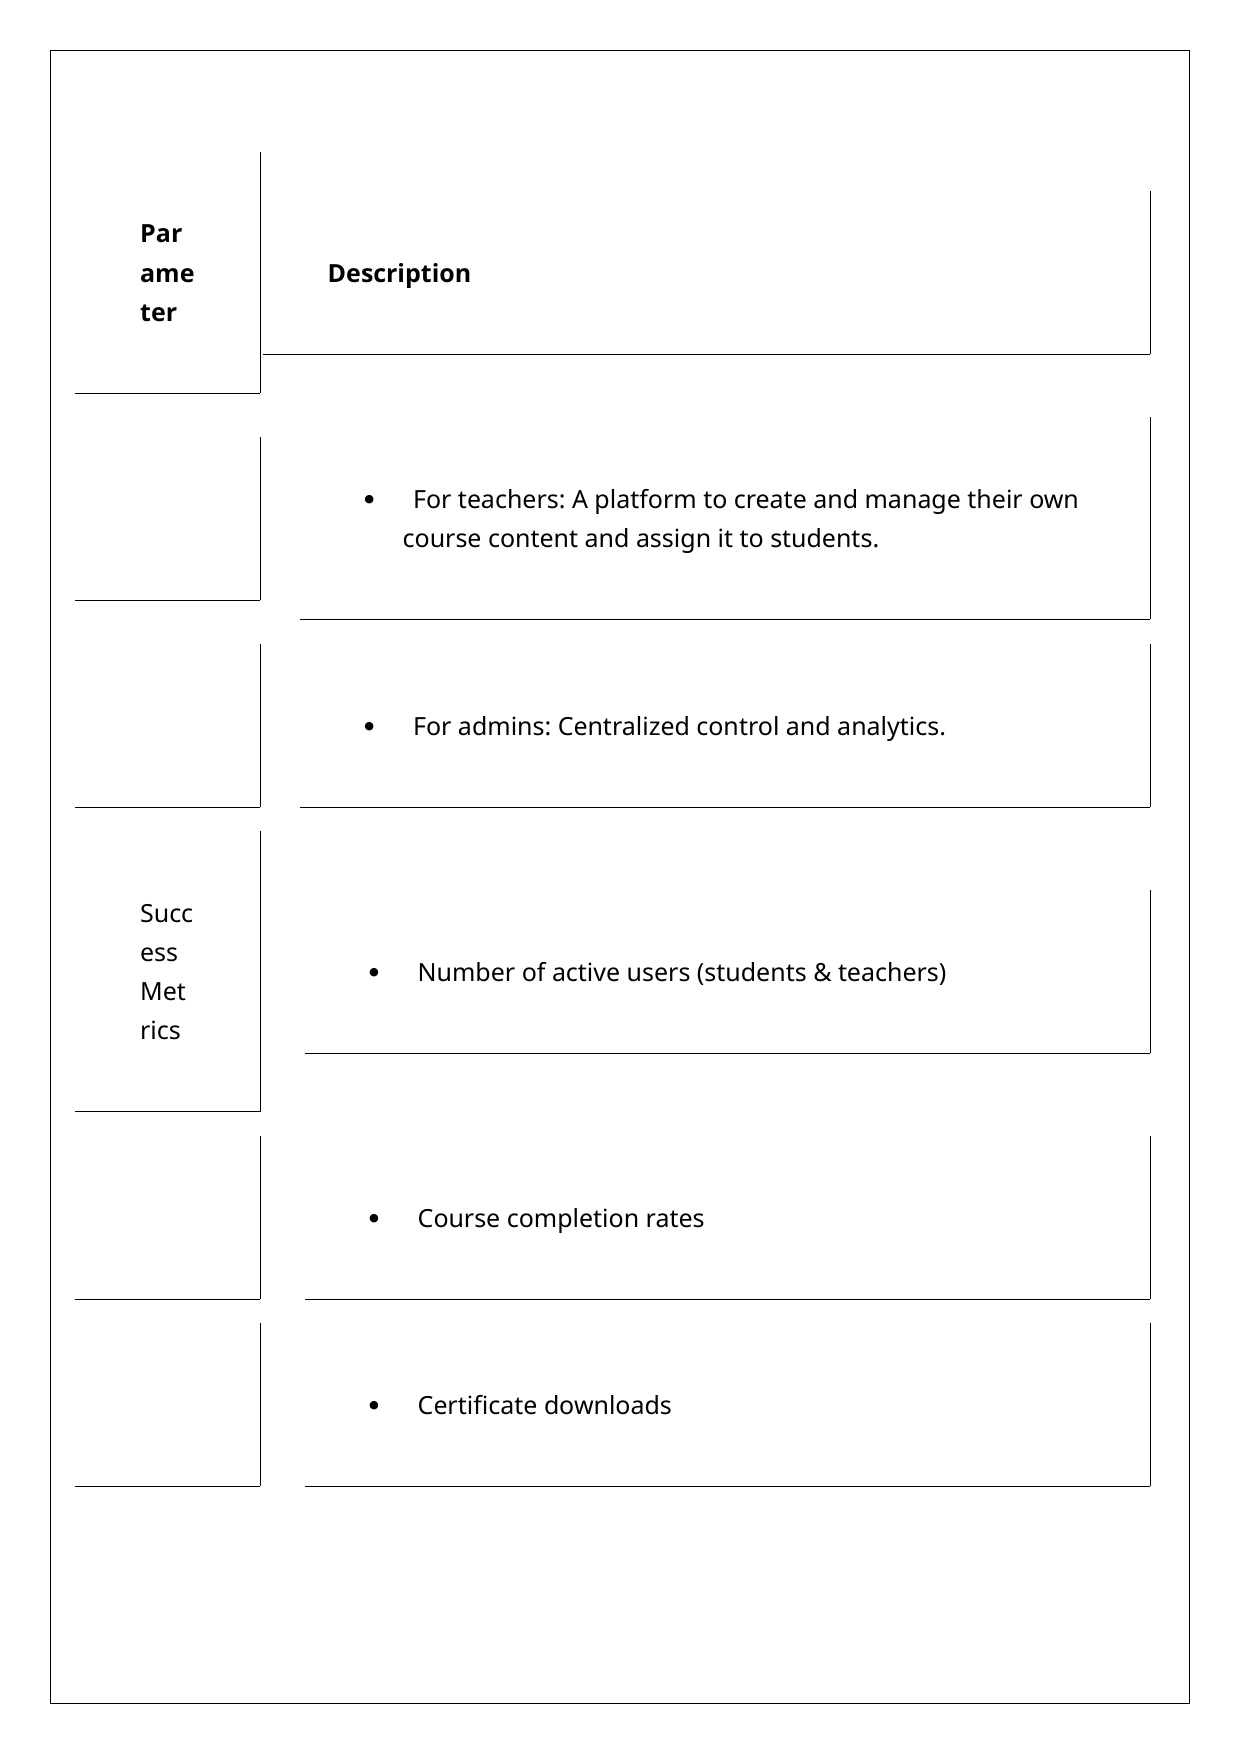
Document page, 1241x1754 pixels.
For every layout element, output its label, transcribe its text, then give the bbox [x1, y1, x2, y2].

table_cell Certificate downloads [261, 1321, 1152, 1509]
table_cell [74, 642, 261, 829]
table_header Description [261, 150, 1152, 416]
table_cell [74, 1321, 261, 1509]
table_cell [74, 416, 261, 642]
table_cell Course completion rates [261, 1134, 1152, 1321]
table_cell For admins: Centralized control and analytics. [261, 642, 1152, 829]
table_header Parameter [74, 150, 261, 416]
table_cell [74, 1134, 261, 1321]
table_cell Number of active users (students & teachers) [261, 829, 1152, 1134]
table_cell Success Metrics [74, 829, 261, 1134]
table_cell For teachers: A platform to create and manage their own course content and assign it to students. [261, 416, 1152, 642]
